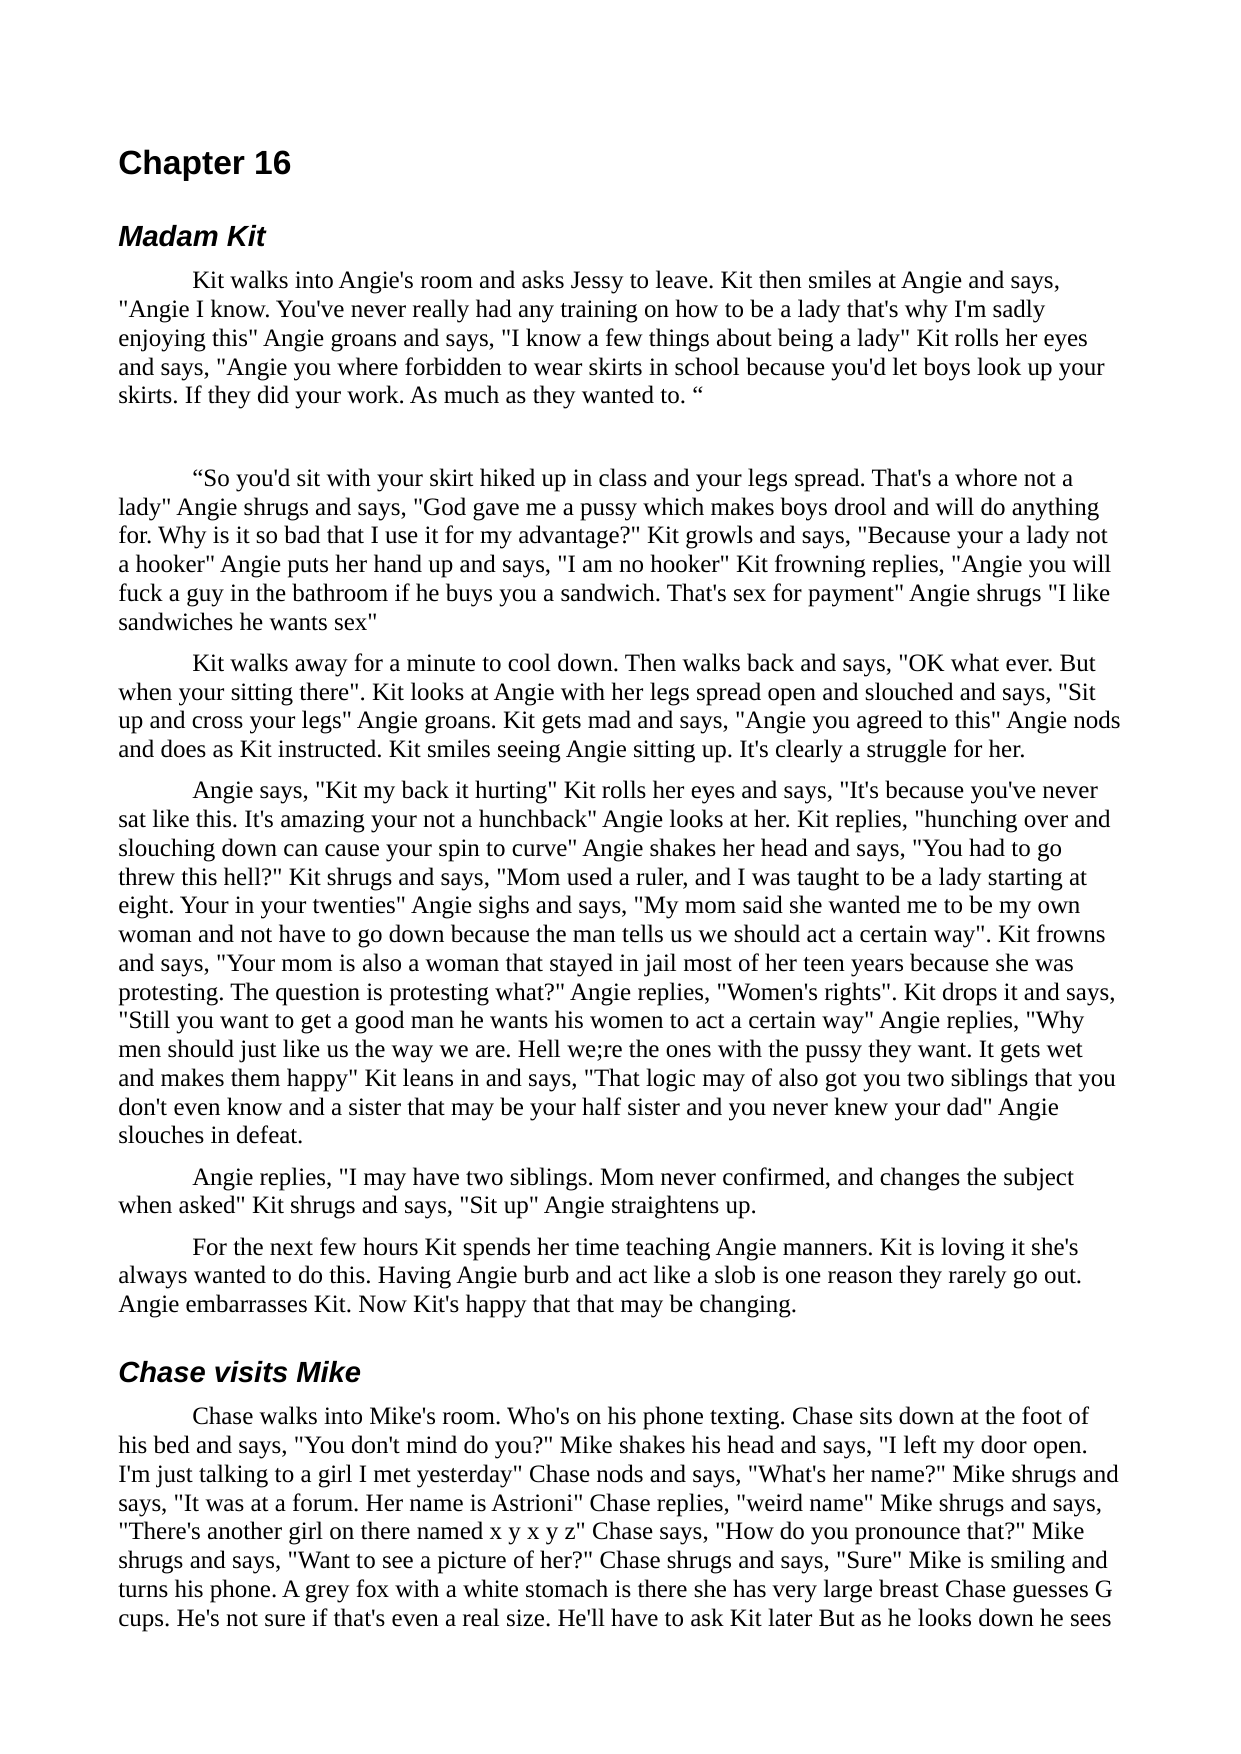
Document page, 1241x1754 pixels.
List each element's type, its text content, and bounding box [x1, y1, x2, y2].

text Angie replies, "I may have two siblings. Mom never confirmed, and changes the subject when asked" Kit shrugs and says, "Sit up" Angie straightens up. [118, 1162, 1122, 1219]
subtitle Chase visits Mike [118, 1355, 1122, 1389]
text Angie says, "Kit my back it hurting" Kit rolls her eyes and says, "It's because you've never sat like this. It's amazing your not a hunchback" Angie looks at her. Kit replies, "hunching over and slouching down can cause your spin to curve" Angie shakes her head and says, "You had to go threw this hell?" Kit shrugs and says, "Mom used a ruler, and I was taught to be a lady starting at eight. Your in your twenties" Angie sighs and says, "My mom said she wanted me to be my own woman and not have to go down because the man tells us we should act a certain way". Kit frowns and says, "Your mom is also a woman that stayed in jail most of her teen years because she was protesting. The question is protesting what?" Angie replies, "Women's rights". Kit drops it and says, "Still you want to get a good man he wants his women to act a certain way" Angie replies, "Why men should just like us the way we are. Hell we;re the ones with the pussy they want. It gets wet and makes them happy" Kit leans in and says, "That logic may of also got you two siblings that you don't even know and a sister that may be your half sister and you never knew your dad" Angie slouches in defeat. [118, 775, 1122, 1149]
text Kit walks into Angie's room and asks Jessy to leave. Kit then smiles at Angie and says, "Angie I know. You've never really had any training on how to be a lady that's why I'm sadly enjoying this" Angie groans and says, "I know a few things about being a lady" Kit rolls her eyes and says, "Angie you where forbidden to wear skirts in school because you'd let boys look up your skirts. If they did your work. As much as they wanted to. “ [118, 265, 1122, 409]
text For the next few hours Kit spends her time teaching Angie manners. Kit is loving it she's always wanted to do this. Having Angie burb and act like a slob is one reason they rarely go out. Angie embarrasses Kit. Now Kit's happy that that may be changing. [118, 1232, 1122, 1318]
subtitle Chapter 16 [118, 143, 1122, 182]
text Kit walks away for a minute to cool down. Then walks back and says, "OK what ever. But when your sitting there". Kit looks at Angie with her legs spread open and slouched and says, "Sit up and cross your legs" Angie groans. Kit gets mad and says, "Angie you agreed to this" Angie nods and does as Kit instructed. Kit smiles seeing Angie sitting up. It's clearly a struggle for her. [118, 648, 1122, 763]
subtitle Madam Kit [118, 219, 1122, 253]
text “So you'd sit with your skirt hiked up in class and your legs spread. That's a whore not a lady" Angie shrugs and says, "God gave me a pussy which makes boys drool and will do anything for. Why is it so bad that I use it for my advantage?" Kit growls and says, "Because your a lady not a hooker" Angie puts her hand up and says, "I am no hooker" Kit frowning replies, "Angie you will fuck a guy in the bathroom if he buys you a sandwich. That's sex for payment" Angie shrugs "I like sandwiches he wants sex" [118, 463, 1122, 635]
text Chase walks into Mike's room. Who's on his phone texting. Chase sits down at the foot of his bed and says, "You don't mind do you?" Mike shakes his head and says, "I left my door open. I'm just talking to a girl I met yesterday" Chase nods and says, "What's her name?" Mike shrugs and says, "It was at a forum. Her name is Astrioni" Chase replies, "weird name" Mike shrugs and says, "There's another girl on there named x y x y z" Chase says, "How do you pronounce that?" Mike shrugs and says, "Want to see a picture of her?" Chase shrugs and says, "Sure" Mike is smiling and turns his phone. A grey fox with a white stomach is there she has very large breast Chase guesses G cups. He's not sure if that's even a real size. He'll have to ask Kit later But as he looks down he sees [118, 1401, 1122, 1631]
